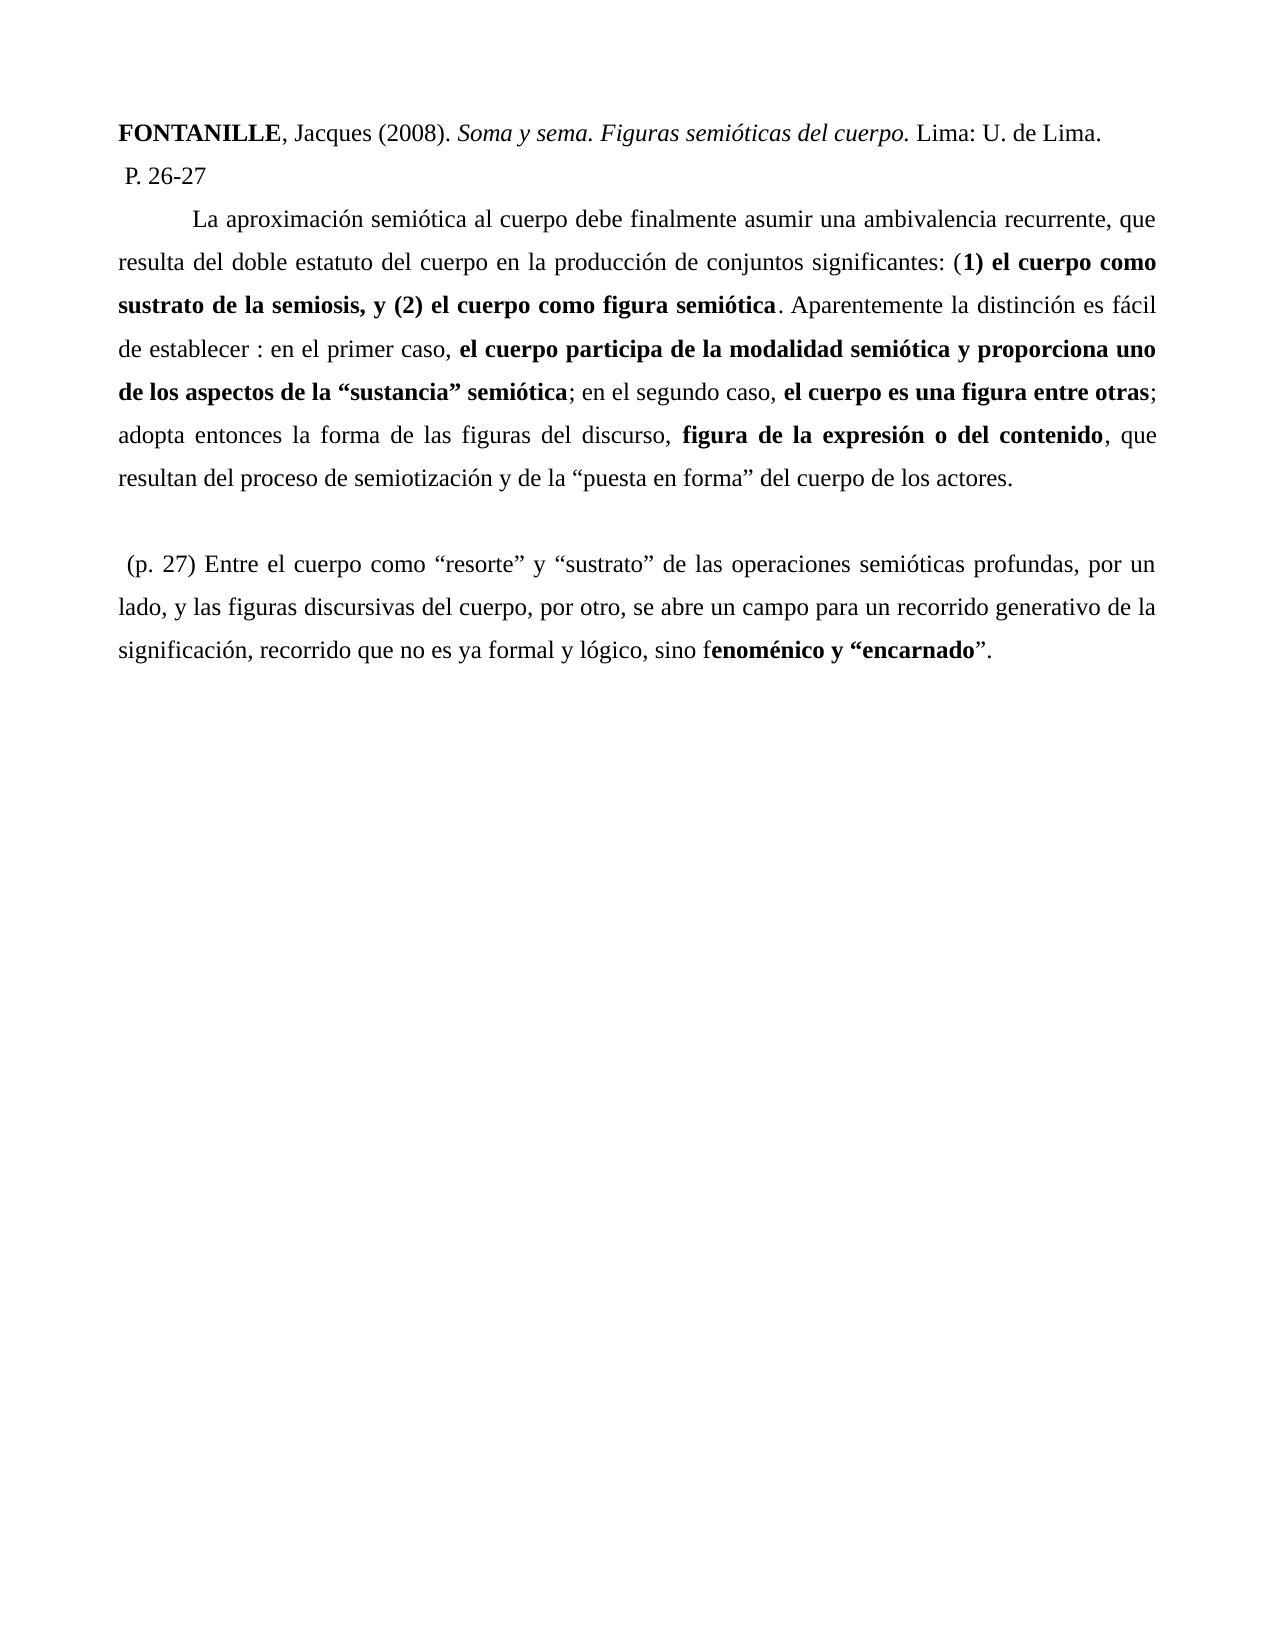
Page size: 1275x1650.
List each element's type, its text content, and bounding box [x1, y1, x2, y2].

text P. 26-27 [118, 161, 1157, 190]
text (p. 27) Entre el cuerpo como “resorte” y “sustrato” de las operaciones semióticas profundas, por un lado, y las figuras discursivas del cuerpo, por otro, se abre un campo para un recorrido generativo de la significación, recorrido que no es ya formal y lógico, sino fenoménico y “encarnado”. [118, 549, 1157, 664]
text FONTANILLE, Jacques (2008). Soma y sema. Figuras semióticas del cuerpo. Lima: U. de Lima. [118, 118, 1157, 147]
text La aproximación semiótica al cuerpo debe finalmente asumir una ambivalencia recurrente, que resulta del doble estatuto del cuerpo en la producción de conjuntos significantes: (1) el cuerpo como sustrato de la semiosis, y (2) el cuerpo como figura semiótica. Aparentemente la distinción es fácil de establecer : en el primer caso, el cuerpo participa de la modalidad semiótica y proporciona uno de los aspectos de la “sustancia” semiótica; en el segundo caso, el cuerpo es una figura entre otras; adopta entonces la forma de las figuras del discurso, figura de la expresión o del contenido, que resultan del proceso de semiotización y de la “puesta en forma” del cuerpo de los actores. [118, 204, 1157, 492]
